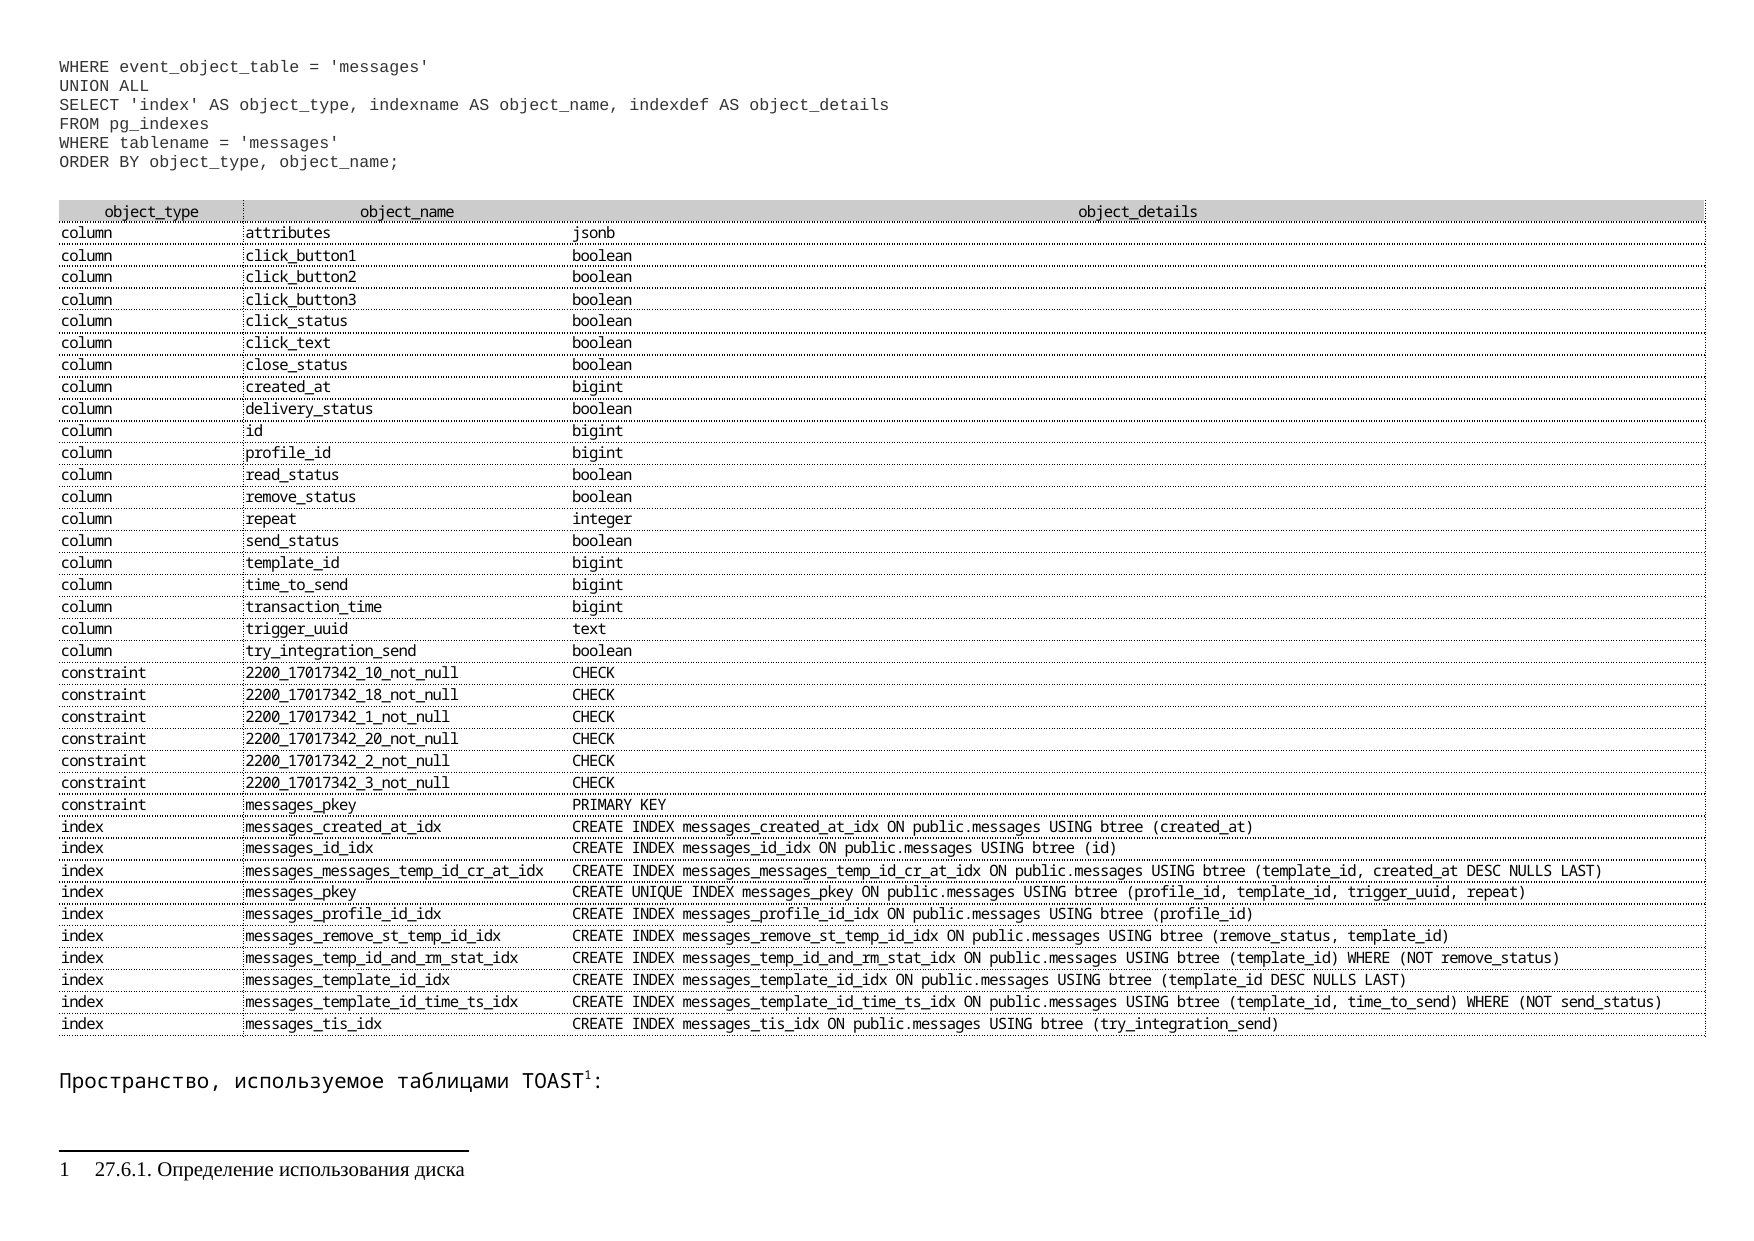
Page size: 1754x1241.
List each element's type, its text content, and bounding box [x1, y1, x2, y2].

text 27.6.1. Определение использования диска [59, 1157, 1695, 1181]
text Пространство, используемое таблицами TOAST: [59, 1066, 1695, 1095]
text WHERE tablename = 'messages' ORDER BY object_type, object_name; [59, 134, 1695, 172]
text WHERE event_object_table = 'messages' UNION ALL SELECT 'index' AS object_type, indexname AS object_name, indexdef AS object_details [59, 59, 1695, 116]
text FROM pg_indexes [59, 116, 1695, 134]
